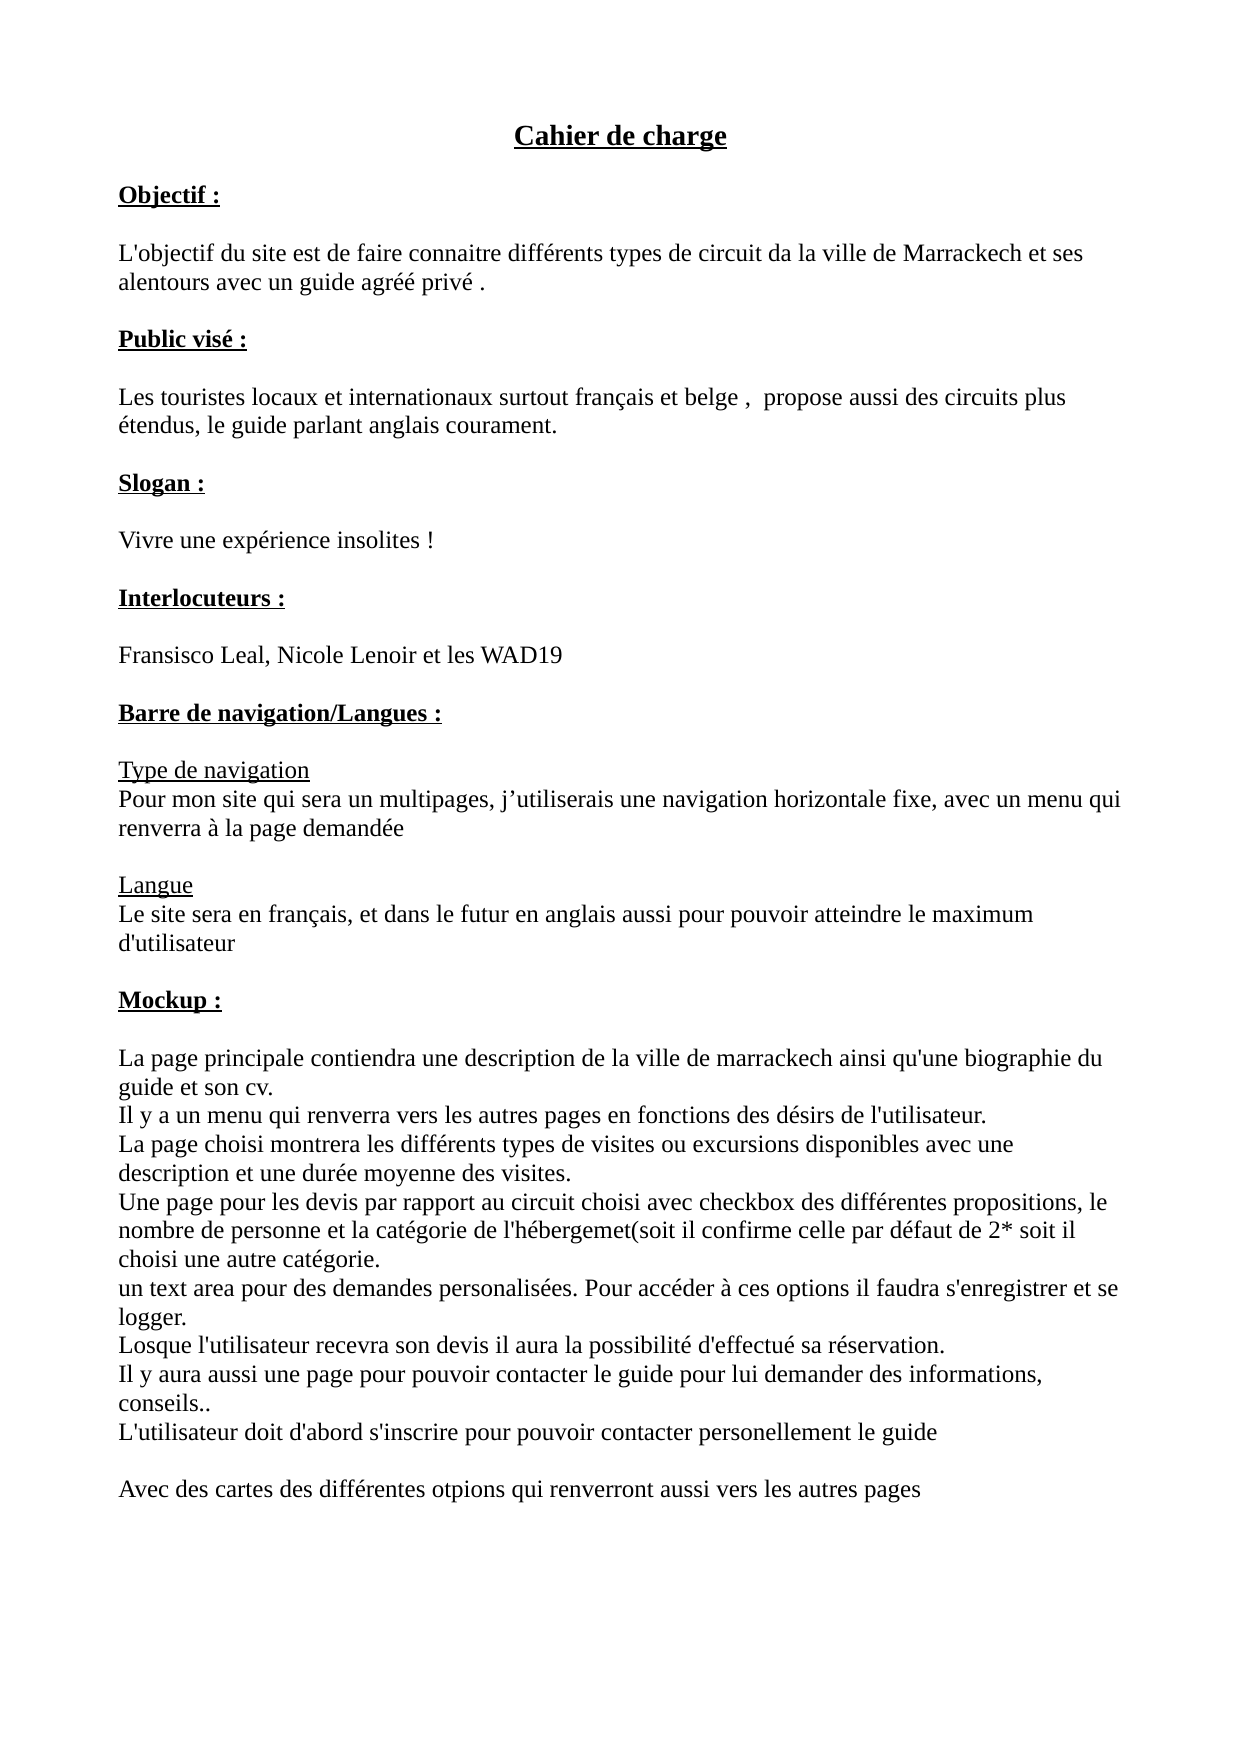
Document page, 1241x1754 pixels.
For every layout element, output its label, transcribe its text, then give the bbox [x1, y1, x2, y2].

text Barre de navigation/Langues : [118, 698, 1122, 727]
text un text area pour des demandes personalisées. Pour accéder à ces options il faudra s'enregistrer et se logger. [118, 1273, 1122, 1330]
text Objectif : [118, 180, 1122, 209]
text L'utilisateur doit d'abord s'inscrire pour pouvoir contacter personellement le guide [118, 1417, 1122, 1445]
text Mockup : [118, 985, 1122, 1014]
text Une page pour les devis par rapport au circuit choisi avec checkbox des différentes propositions, le nombre de personne et la catégorie de l'hébergemet(soit il confirme celle par défaut de 2* soit il choisi une autre catégorie. [118, 1187, 1122, 1273]
text Vivre une expérience insolites ! [118, 525, 1122, 554]
text Losque l'utilisateur recevra son devis il aura la possibilité d'effectué sa réservation. [118, 1330, 1122, 1359]
text Cahier de charge [118, 118, 1122, 152]
text L'objectif du site est de faire connaitre différents types de circuit da la ville de Marrackech et ses alentours avec un guide agréé privé . [118, 238, 1122, 295]
text Interlocuteurs : [118, 583, 1122, 612]
text La page choisi montrera les différents types de visites ou excursions disponibles avec une description et une durée moyenne des visites. [118, 1129, 1122, 1187]
text La page principale contiendra une description de la ville de marrackech ainsi qu'une biographie du guide et son cv. [118, 1043, 1122, 1100]
text Les touristes locaux et internationaux surtout français et belge , propose aussi des circuits plus étendus, le guide parlant anglais courament. [118, 382, 1122, 439]
text Le site sera en français, et dans le futur en anglais aussi pour pouvoir atteindre le maximum d'utilisateur [118, 899, 1122, 957]
text Fransisco Leal, Nicole Lenoir et les WAD19 [118, 640, 1122, 669]
text Avec des cartes des différentes otpions qui renverront aussi vers les autres pages [118, 1474, 1122, 1503]
text Il y a un menu qui renverra vers les autres pages en fonctions des désirs de l'utilisateur. [118, 1100, 1122, 1129]
text Type de navigation [118, 755, 1122, 784]
text Public visé : [118, 324, 1122, 353]
text Langue [118, 870, 1122, 899]
text Pour mon site qui sera un multipages, j’utiliserais une navigation horizontale fixe, avec un menu qui renverra à la page demandée [118, 784, 1122, 842]
text Slogan : [118, 468, 1122, 497]
text Il y aura aussi une page pour pouvoir contacter le guide pour lui demander des informations, conseils.. [118, 1359, 1122, 1417]
